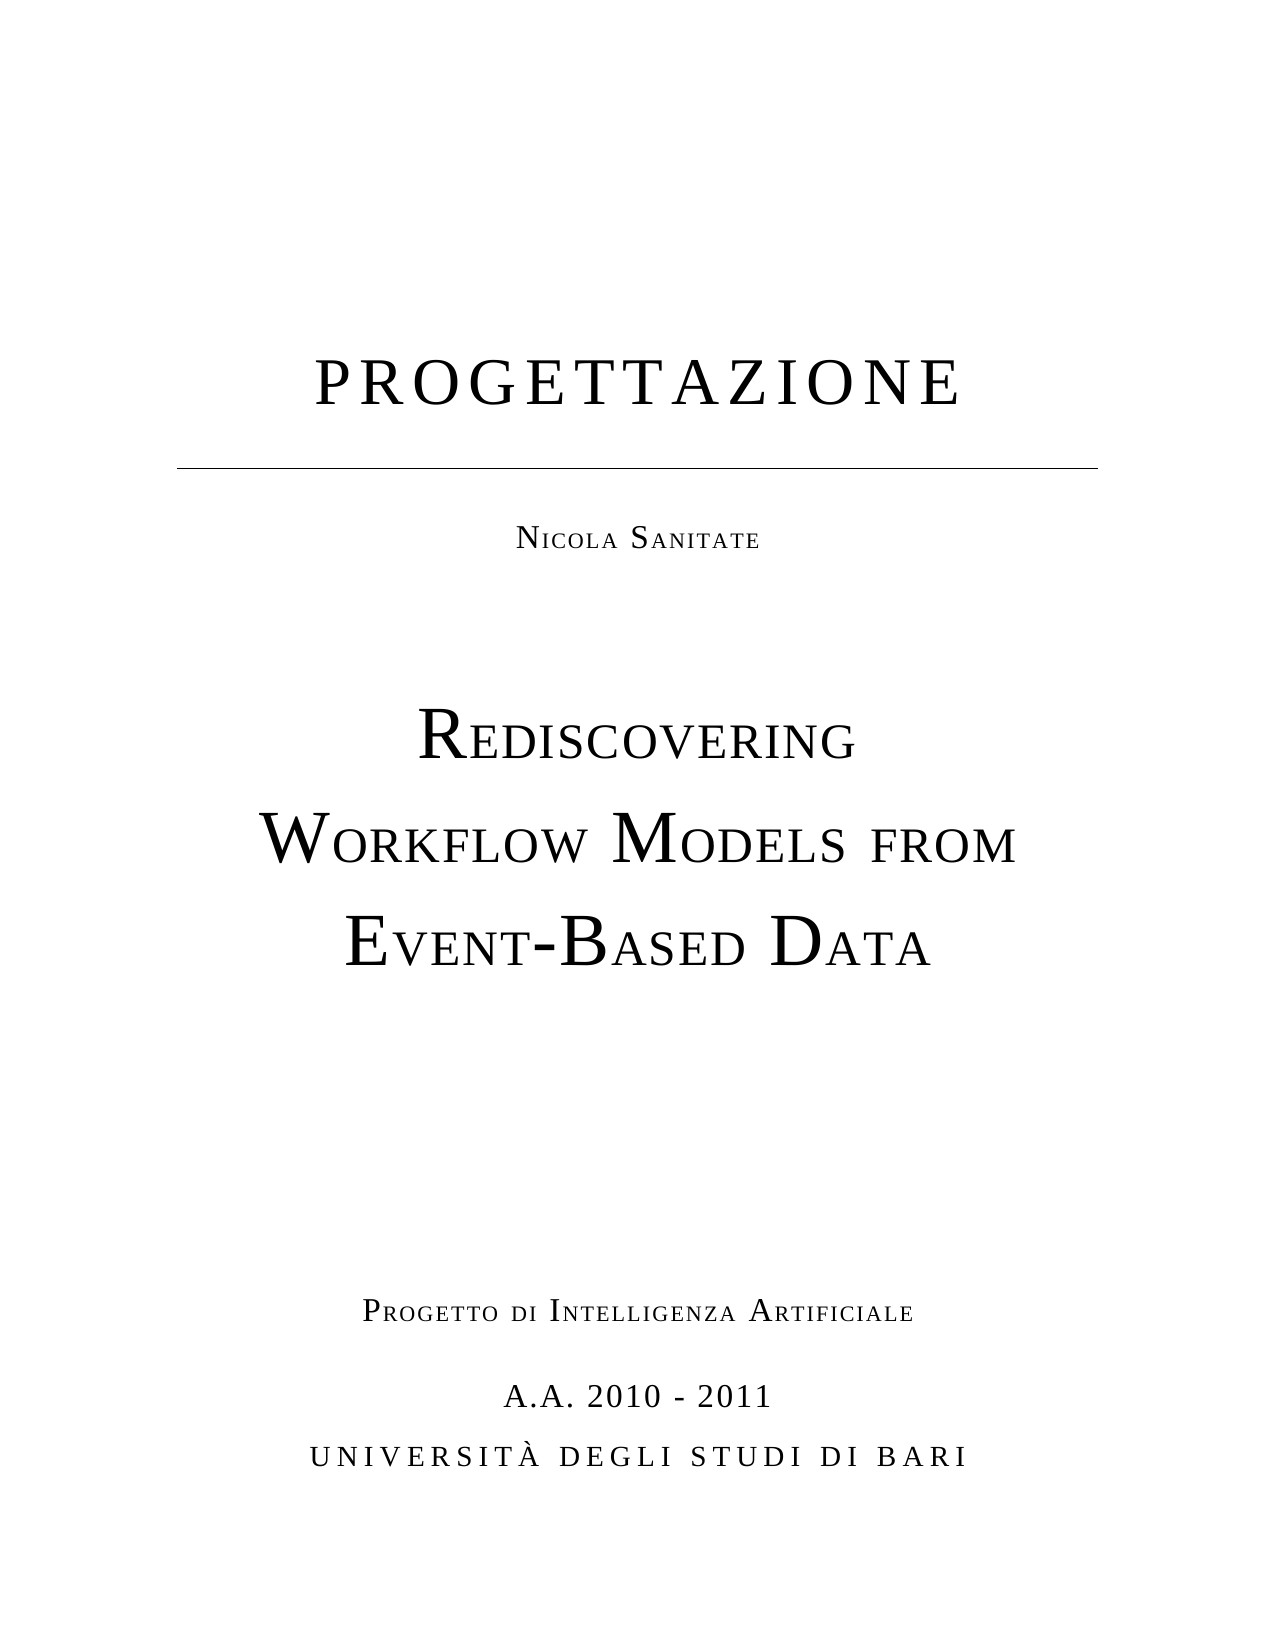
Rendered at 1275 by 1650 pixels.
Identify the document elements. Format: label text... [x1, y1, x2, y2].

subtitle A.A. 2010 - 2011 [236, 1378, 1039, 1414]
subtitle Rediscovering Workflow Models from Event-Based Data [236, 691, 1039, 982]
subtitle Nicola Sanitate [236, 518, 1039, 555]
subtitle Progetto di Intelligenza Artificiale [236, 1291, 1039, 1328]
title Progettazione [177, 295, 1098, 468]
